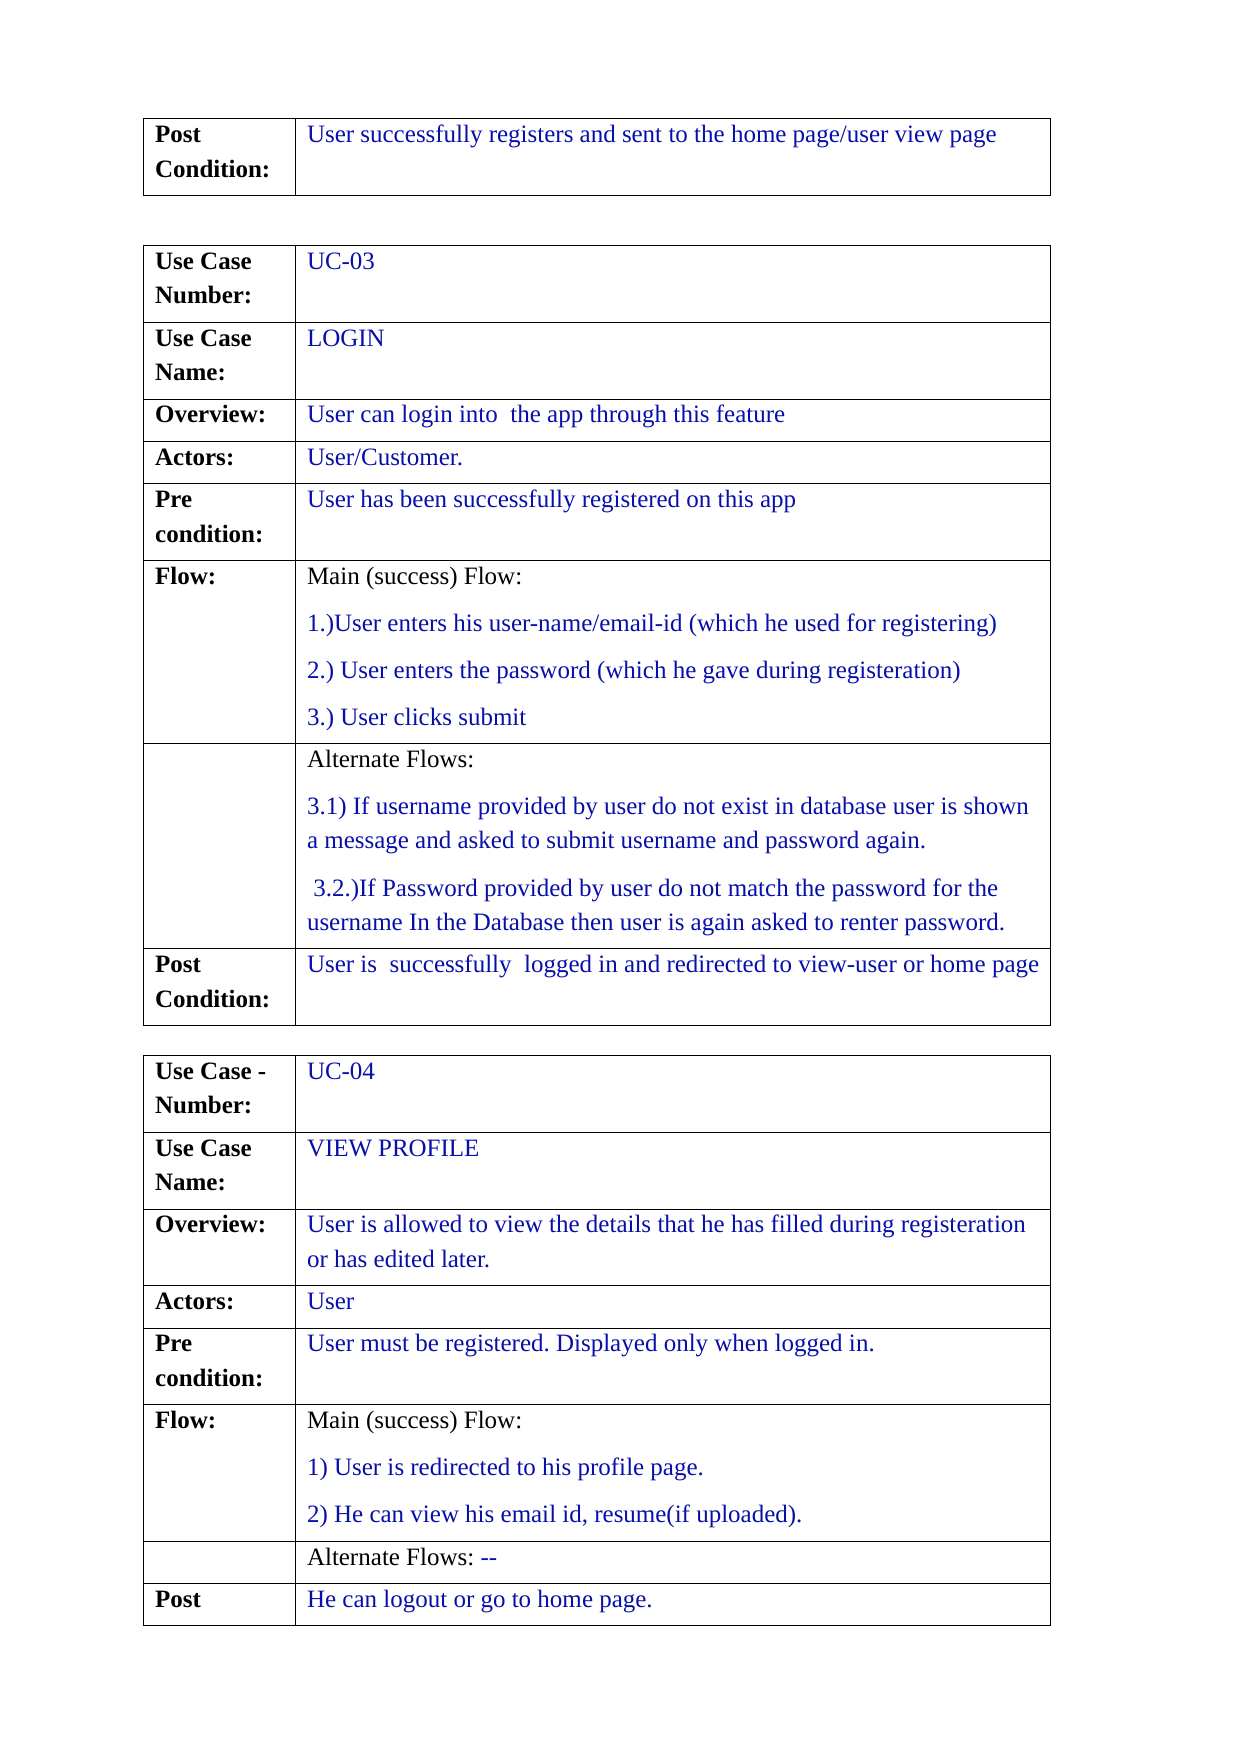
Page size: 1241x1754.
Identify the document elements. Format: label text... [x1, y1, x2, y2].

table_cell Overview: [144, 400, 295, 441]
table_cell [144, 744, 295, 948]
table_cell VIEW PROFILE [296, 1133, 1050, 1208]
table_cell Overview: [144, 1210, 295, 1285]
table_header UC-03 [296, 246, 1050, 322]
table_cell User must be registered. Displayed only when logged in. [296, 1329, 1050, 1404]
table_cell Main (success) Flow: 1) User is redirected to his profile page. 2) He can view his email id, resume(if uploaded). [296, 1405, 1050, 1541]
table_cell He can logout or go to home page. [296, 1584, 1050, 1625]
table_cell User has been successfully registered on this app [296, 484, 1050, 560]
table_cell Main (success) Flow: 1.)User enters his user-name/email-id (which he used for registering) 2.) User enters the password (which he gave during registeration) 3.) User clicks submit [296, 561, 1050, 743]
table_cell Use Case Name: [144, 1133, 295, 1208]
table_header Use Case Number: [144, 246, 295, 322]
table_cell Actors: [144, 442, 295, 483]
table_cell Flow: [144, 561, 295, 743]
table_cell User/Customer. [296, 442, 1050, 483]
table_cell User is successfully logged in and redirected to view-user or home page [296, 949, 1050, 1025]
table_cell Pre condition: [144, 484, 295, 560]
table_cell Post [144, 1584, 295, 1625]
table_cell Alternate Flows: -- [296, 1542, 1050, 1583]
table_header Use Case ­Number: [144, 1056, 295, 1132]
table_cell Flow: [144, 1405, 295, 1541]
table_cell User can login into the app through this feature [296, 400, 1050, 441]
table_cell Use Case Name: [144, 323, 295, 398]
table_cell Actors: [144, 1286, 295, 1327]
table_cell Alternate Flows: 3.1) If username provided by user do not exist in database user is shown a message and asked to submit username and password again. 3.2.)If Password provided by user do not match the password for the username In the Database then user is again asked to renter password. [296, 744, 1050, 948]
table_cell Post Condition: [144, 119, 295, 195]
table_cell User [296, 1286, 1050, 1327]
table_cell User successfully registers and sent to the home page/user view page [296, 119, 1050, 195]
table_cell Pre condition: [144, 1329, 295, 1404]
table_cell LOGIN [296, 323, 1050, 398]
table_header UC-04 [296, 1056, 1050, 1132]
table_cell User is allowed to view the details that he has filled during registeration or has edited later. [296, 1210, 1050, 1285]
table_cell [144, 1542, 295, 1583]
table_cell Post Condition: [144, 949, 295, 1025]
